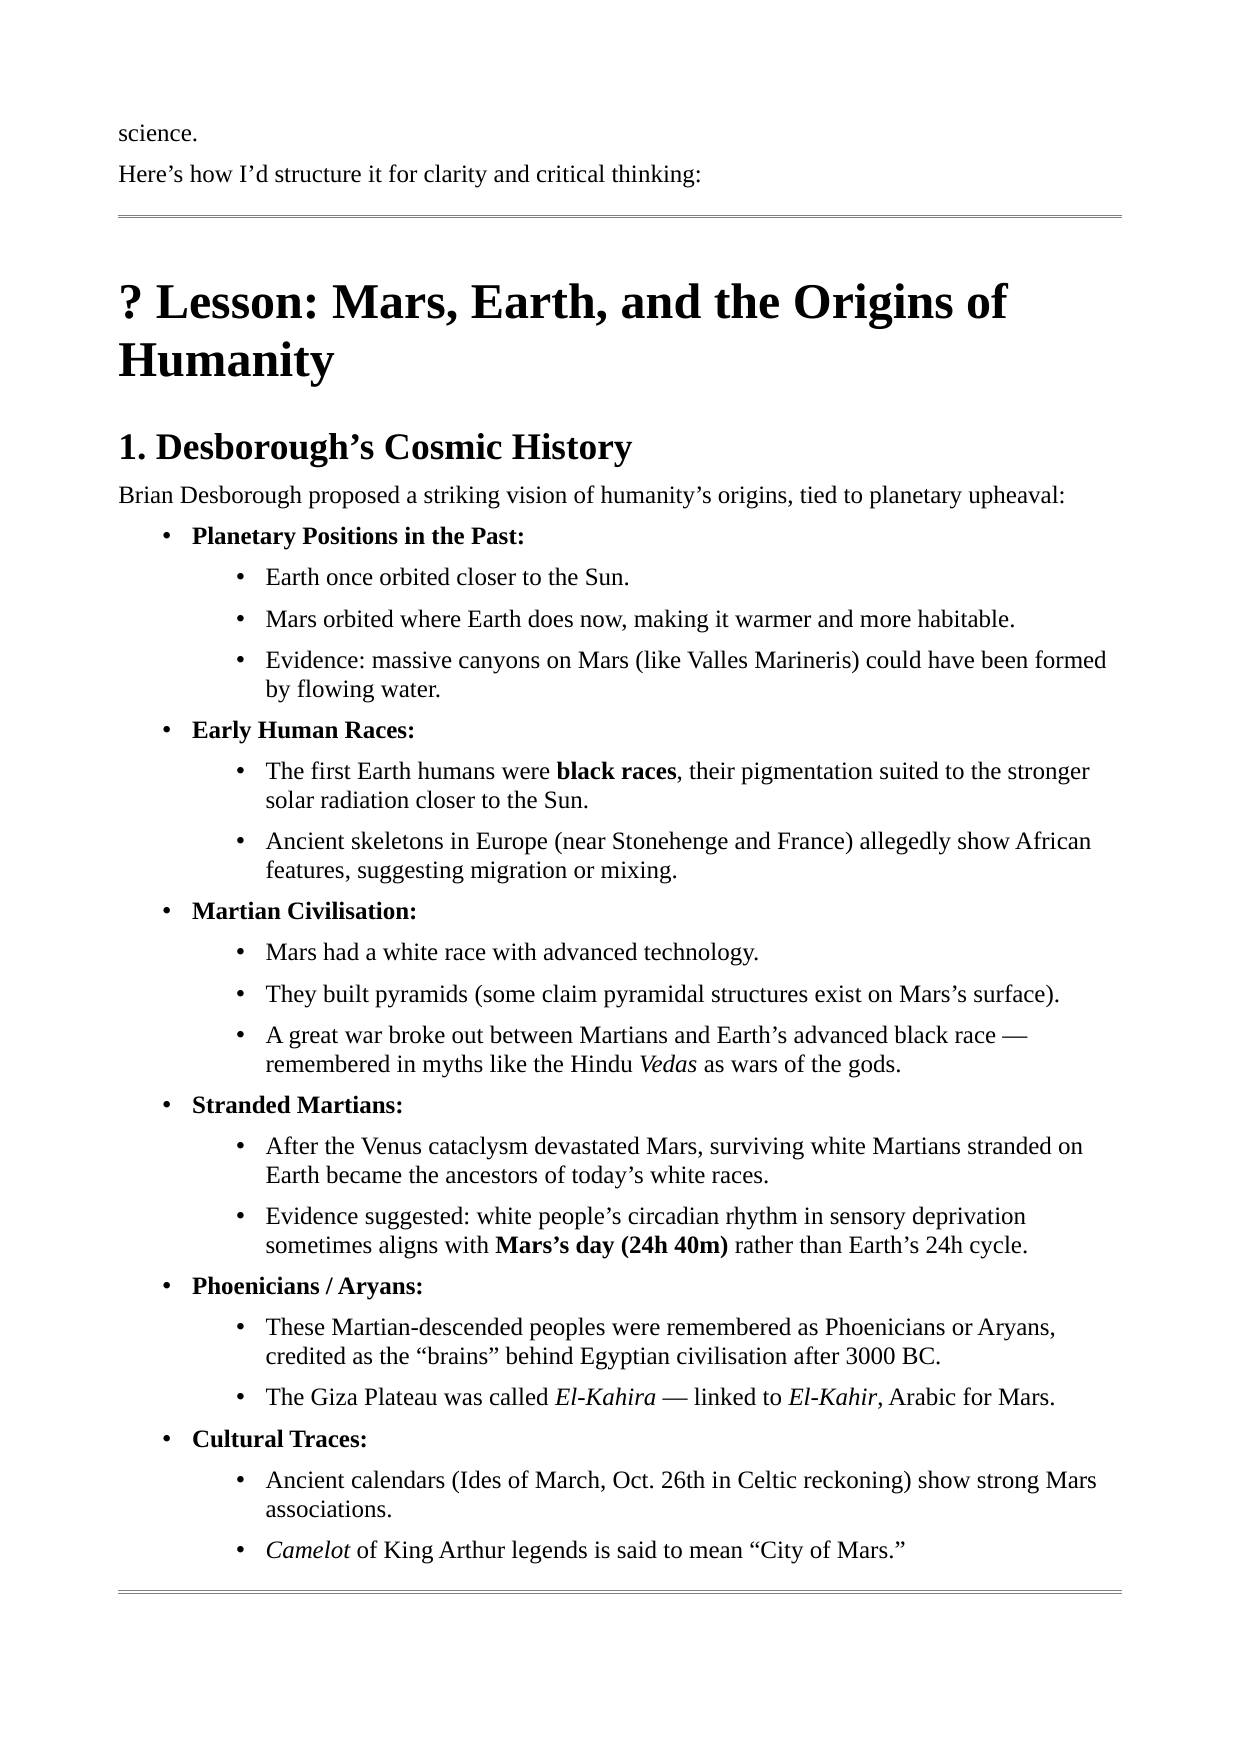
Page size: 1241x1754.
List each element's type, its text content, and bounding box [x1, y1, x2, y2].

list The Giza Plateau was called El-Kahira — linked to El-Kahir, Arabic for Mars. [236, 1382, 1122, 1411]
list After the Venus cataclysm devastated Mars, surviving white Martians stranded on Earth became the ancestors of today’s white races. [236, 1131, 1122, 1189]
list Planetary Positions in the Past: [162, 521, 1122, 550]
list They built pyramids (some claim pyramidal structures exist on Mars’s surface). [236, 979, 1122, 1007]
subtitle 1. Desborough’s Cosmic History [118, 424, 1122, 467]
list Camelot of King Arthur legends is said to mean “City of Mars.” [236, 1535, 1122, 1564]
list The first Earth humans were black races, their pigmentation suited to the stronger solar radiation closer to the Sun. [236, 756, 1122, 814]
list Cultural Traces: [162, 1424, 1122, 1452]
text science. [118, 118, 1122, 147]
list Evidence: massive canyons on Mars (like Valles Marineris) could have been formed by flowing water. [236, 645, 1122, 702]
list Earth once orbited closer to the Sun. [236, 562, 1122, 591]
list Ancient calendars (Ides of March, Oct. 26th in Celtic reckoning) show strong Mars associations. [236, 1465, 1122, 1522]
list Ancient skeletons in Europe (near Stonehenge and France) allegedly show African features, suggesting migration or mixing. [236, 826, 1122, 884]
list Mars had a white race with advanced technology. [236, 937, 1122, 966]
subtitle ? Lesson: Mars, Earth, and the Origins of Humanity [118, 272, 1122, 387]
list These Martian-descended peoples were remembered as Phoenicians or Aryans, credited as the “brains” behind Egyptian civilisation after 3000 BC. [236, 1312, 1122, 1370]
list A great war broke out between Martians and Earth’s advanced black race — remembered in myths like the Hindu Vedas as wars of the gods. [236, 1020, 1122, 1077]
list Stranded Martians: [162, 1090, 1122, 1119]
text Here’s how I’d structure it for clarity and critical thinking: [118, 159, 1122, 188]
text Brian Desborough proposed a striking vision of humanity’s origins, tied to planetary upheaval: [118, 480, 1122, 509]
list Early Human Races: [162, 715, 1122, 744]
list Evidence suggested: white people’s circadian rhythm in sensory deprivation sometimes aligns with Mars’s day (24h 40m) rather than Earth’s 24h cycle. [236, 1201, 1122, 1259]
list Phoenicians / Aryans: [162, 1271, 1122, 1300]
list Mars orbited where Earth does now, making it warmer and more habitable. [236, 604, 1122, 632]
list Martian Civilisation: [162, 896, 1122, 925]
